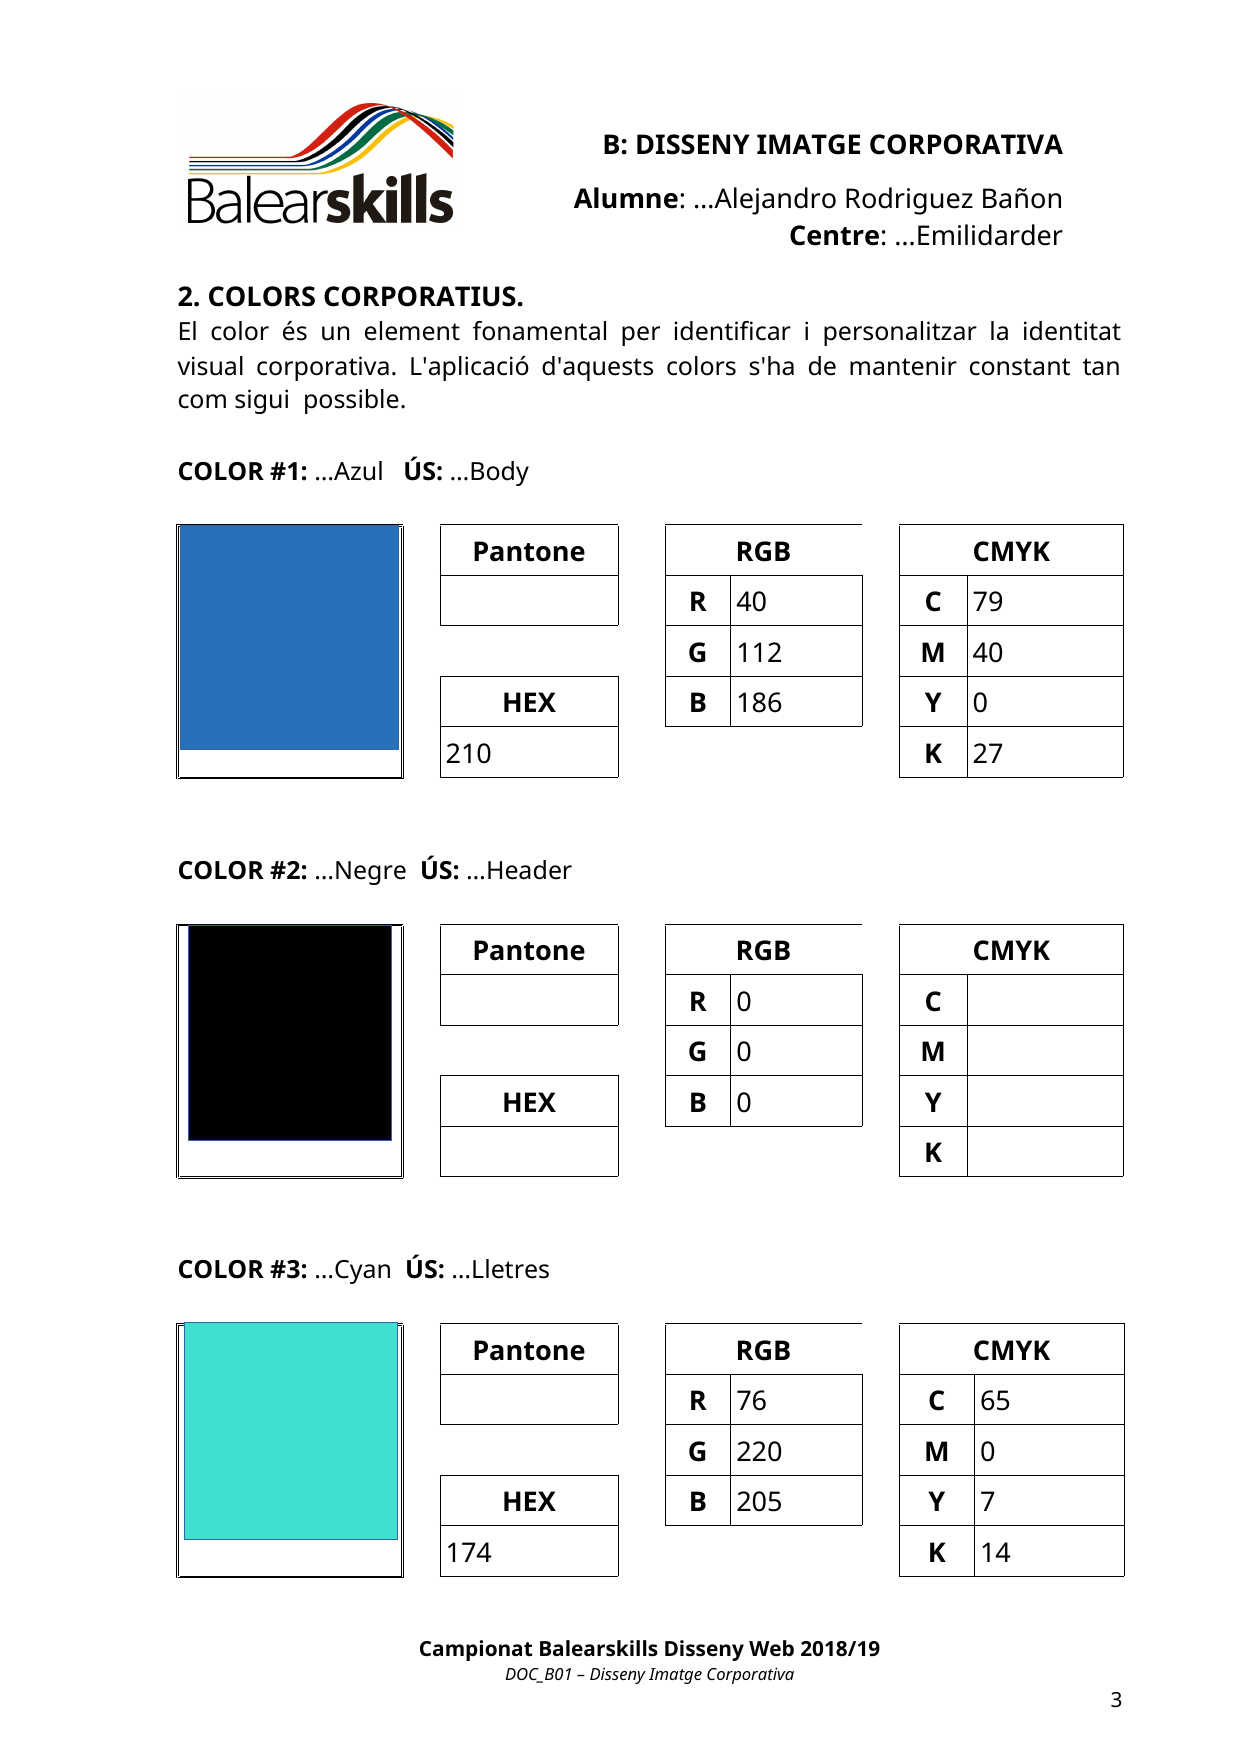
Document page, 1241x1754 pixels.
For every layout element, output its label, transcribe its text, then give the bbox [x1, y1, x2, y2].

table_header [862, 524, 899, 574]
table_cell [441, 576, 618, 625]
table_cell [619, 575, 665, 625]
table_cell [968, 975, 1123, 1024]
table_cell [619, 676, 665, 726]
table_cell G [666, 626, 730, 676]
table_header CMYK [899, 1324, 1124, 1373]
table_cell C [900, 576, 967, 625]
table_header [618, 1323, 665, 1373]
table_cell [863, 974, 899, 1024]
table_cell 40 [731, 576, 862, 625]
table_cell M [900, 626, 967, 676]
table_header RGB [665, 525, 862, 574]
table_cell [404, 676, 440, 726]
table_cell [863, 1475, 899, 1525]
text COLOR #2: …Negre ÚS: …Header [177, 853, 1122, 887]
table_cell K [900, 1526, 974, 1576]
table_cell K [900, 1127, 967, 1176]
picture [177, 89, 465, 230]
table_cell [404, 575, 440, 625]
table_header [179, 926, 402, 1176]
table_cell [619, 1374, 665, 1424]
table_cell 174 [441, 1526, 618, 1576]
table_header Pantone [440, 1324, 618, 1373]
table_cell [968, 1076, 1123, 1126]
table_cell B [666, 1076, 730, 1126]
table_cell [440, 1026, 618, 1075]
text El color és un element fonamental per identificar i personalitzar la identitat visual corporativa. L'aplicació d'aquests colors s'ha de mantenir constant tan com sigui possible. [177, 314, 1122, 416]
table_cell 0 [975, 1425, 1124, 1474]
table_cell [863, 1025, 899, 1075]
table_header [862, 1323, 899, 1373]
table_header [618, 924, 665, 974]
table_cell 0 [731, 1026, 862, 1075]
table_cell [619, 974, 665, 1024]
table_cell [619, 1075, 665, 1126]
table_cell 14 [975, 1526, 1124, 1576]
table_cell [404, 974, 440, 1024]
table_cell C [900, 1375, 974, 1424]
table_header CMYK [899, 525, 1123, 574]
table_cell [863, 1374, 899, 1424]
table_cell 186 [731, 677, 862, 726]
table_cell 7 [975, 1476, 1124, 1525]
table_cell [404, 1424, 440, 1474]
table_cell M [900, 1425, 974, 1474]
table_cell [619, 726, 665, 777]
table_cell [863, 1075, 899, 1126]
table_cell 210 [441, 727, 618, 777]
table_cell 27 [968, 727, 1123, 777]
table_cell [618, 1025, 665, 1075]
table_cell 220 [731, 1425, 862, 1474]
table_cell [618, 625, 665, 676]
table_cell [863, 1424, 899, 1474]
table_cell [404, 1374, 440, 1424]
table_cell [404, 1075, 440, 1126]
table_header [402, 924, 440, 974]
table_cell [404, 1025, 440, 1075]
table_cell [404, 726, 440, 777]
table_cell R [666, 576, 730, 625]
table_cell 76 [731, 1375, 862, 1424]
text COLOR #1: …Azul ÚS: …Body [177, 453, 1122, 487]
table_cell [619, 1525, 665, 1576]
table_cell [730, 1127, 862, 1176]
table_cell Y [900, 677, 967, 726]
table_cell Y [900, 1476, 974, 1525]
table_cell [441, 1375, 618, 1424]
table_cell 0 [731, 975, 862, 1024]
table_cell [968, 1127, 1123, 1176]
table_header [179, 1326, 401, 1576]
table_cell [404, 1525, 440, 1576]
table_cell [404, 1126, 440, 1176]
table_cell [440, 1425, 618, 1474]
table_header [862, 924, 899, 974]
table_cell [862, 726, 899, 777]
text COLOR #3: …Cyan ÚS: …Lletres [177, 1252, 1122, 1286]
table_cell Y [900, 1076, 967, 1126]
table_cell [665, 1127, 730, 1176]
table_header [402, 524, 440, 574]
table_cell K [900, 727, 967, 777]
table_cell 112 [731, 626, 862, 676]
table_cell [968, 1026, 1123, 1075]
table_cell [441, 975, 618, 1024]
table_cell HEX [441, 1476, 618, 1525]
table_cell [862, 1126, 899, 1176]
table_cell 79 [968, 576, 1123, 625]
table_cell [730, 727, 862, 777]
table_cell [619, 1475, 665, 1525]
table_cell [665, 727, 730, 777]
table_cell M [900, 1026, 967, 1075]
table_cell [619, 1126, 665, 1176]
table_header CMYK [900, 925, 1123, 974]
table_cell 0 [731, 1076, 862, 1126]
table_cell R [666, 1375, 730, 1424]
table_header [618, 524, 665, 574]
table_cell 205 [731, 1476, 862, 1525]
table_cell [862, 1525, 899, 1576]
table_header Pantone [440, 525, 618, 574]
table_cell [863, 676, 899, 726]
table_header [179, 527, 401, 777]
table_cell 65 [975, 1375, 1124, 1424]
table_cell HEX [441, 677, 618, 726]
table_cell G [666, 1026, 730, 1075]
table_cell C [900, 975, 967, 1024]
table_cell B [666, 677, 730, 726]
table_cell HEX [441, 1076, 618, 1126]
subtitle 2. COLORS CORPORATIUS. [177, 277, 1122, 314]
table_cell [441, 1127, 618, 1176]
table_cell [404, 1475, 440, 1525]
table_header [402, 1323, 440, 1373]
table_cell [440, 626, 618, 676]
table_cell B [666, 1476, 730, 1525]
table_cell R [666, 975, 730, 1024]
table_cell [863, 575, 899, 625]
table_header RGB [666, 925, 862, 974]
table_cell [730, 1526, 862, 1576]
table_cell 0 [968, 677, 1123, 726]
table_cell [863, 625, 899, 676]
table_cell 40 [968, 626, 1123, 676]
table_header RGB [665, 1324, 862, 1373]
table_cell [665, 1526, 730, 1576]
table_cell [618, 1424, 665, 1474]
table_cell [404, 625, 440, 676]
table_header Pantone [441, 925, 618, 974]
table_cell G [666, 1425, 730, 1474]
